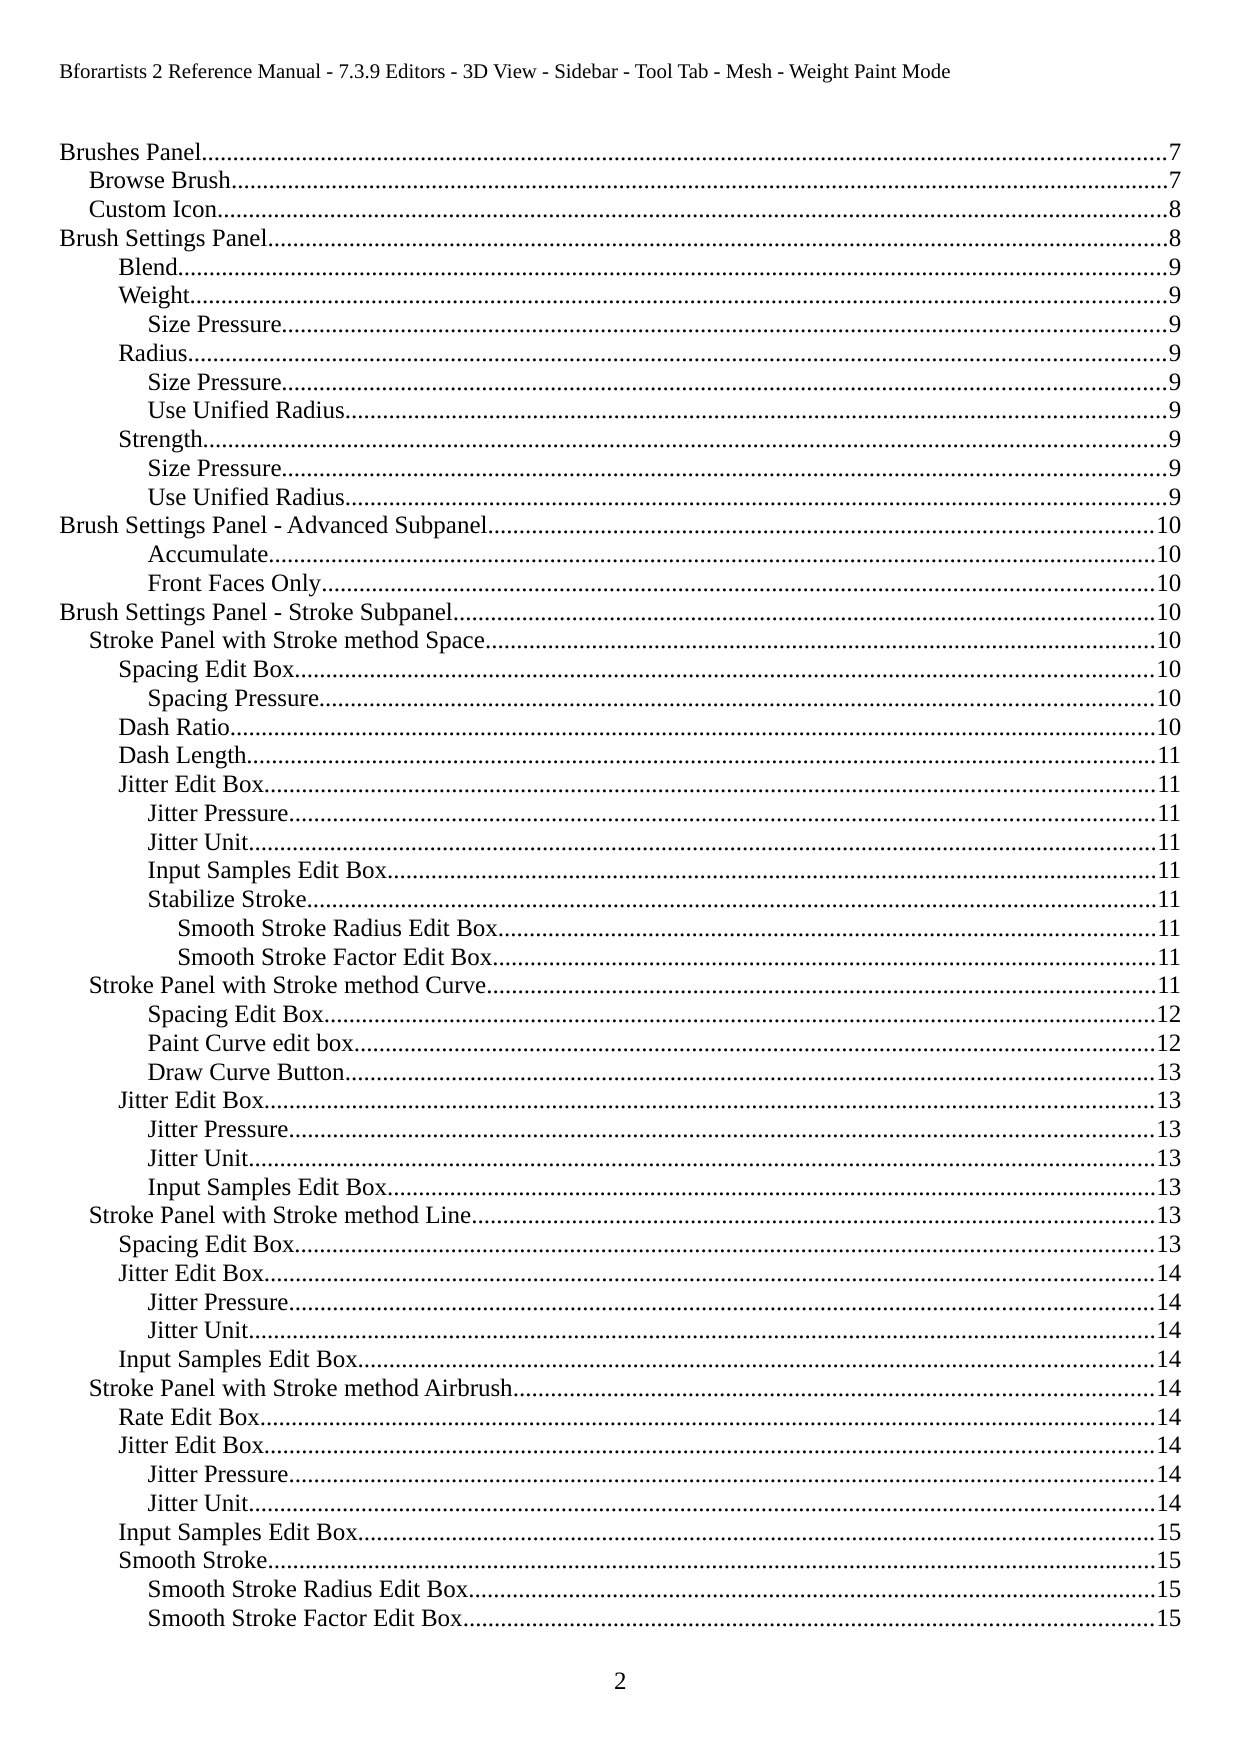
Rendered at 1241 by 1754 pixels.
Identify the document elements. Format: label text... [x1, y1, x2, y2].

text Spacing Edit Box 13 [118, 1229, 1181, 1258]
text Jitter Unit 13 [147, 1143, 1181, 1172]
text Smooth Stroke Factor Edit Box 15 [147, 1603, 1181, 1632]
text Brushes Panel 7 [59, 137, 1181, 165]
text Jitter Pressure 13 [147, 1114, 1181, 1143]
text Smooth Stroke Factor Edit Box 11 [177, 942, 1181, 970]
text Strength 9 [118, 424, 1181, 453]
text Input Samples Edit Box 11 [147, 855, 1181, 884]
text Input Samples Edit Box 14 [118, 1344, 1181, 1373]
text Dash Length 11 [118, 740, 1181, 769]
text Size Pressure 9 [147, 367, 1181, 395]
text Brush Settings Panel 8 [59, 223, 1181, 252]
text Spacing Pressure 10 [147, 683, 1181, 712]
text Brush Settings Panel - Stroke Subpanel 10 [59, 597, 1181, 625]
text Paint Curve edit box 12 [147, 1028, 1181, 1057]
text Blend 9 [118, 252, 1181, 280]
text Jitter Edit Box 13 [118, 1085, 1181, 1114]
text Jitter Edit Box 14 [118, 1258, 1181, 1287]
text Input Samples Edit Box 13 [147, 1172, 1181, 1200]
text Jitter Unit 14 [147, 1488, 1181, 1517]
text Stabilize Stroke 11 [147, 884, 1181, 913]
text Accumulate 10 [147, 539, 1181, 568]
text Stroke Panel with Stroke method Line 13 [88, 1200, 1181, 1229]
text Smooth Stroke Radius Edit Box 11 [177, 913, 1181, 942]
text Draw Curve Button 13 [147, 1057, 1181, 1085]
text Spacing Edit Box 10 [118, 654, 1181, 683]
text Smooth Stroke 15 [118, 1545, 1181, 1574]
text Radius 9 [118, 338, 1181, 367]
text Weight 9 [118, 280, 1181, 309]
text Use Unified Radius 9 [147, 395, 1181, 424]
text Browse Brush 7 [88, 165, 1181, 194]
text Stroke Panel with Stroke method Space 10 [88, 625, 1181, 654]
text Brush Settings Panel - Advanced Subpanel 10 [59, 510, 1181, 539]
text Jitter Pressure 14 [147, 1459, 1181, 1488]
text Smooth Stroke Radius Edit Box 15 [147, 1574, 1181, 1603]
text Use Unified Radius 9 [147, 482, 1181, 510]
text Jitter Pressure 14 [147, 1287, 1181, 1315]
text Custom Icon 8 [88, 194, 1181, 223]
text Spacing Edit Box 12 [147, 999, 1181, 1028]
text Jitter Edit Box 11 [118, 769, 1181, 798]
text Stroke Panel with Stroke method Curve 11 [88, 970, 1181, 999]
text Front Faces Only 10 [147, 568, 1181, 597]
text Size Pressure 9 [147, 453, 1181, 482]
text Input Samples Edit Box 15 [118, 1517, 1181, 1545]
text Dash Ratio 10 [118, 712, 1181, 740]
text Size Pressure 9 [147, 309, 1181, 338]
text Jitter Edit Box 14 [118, 1430, 1181, 1459]
text Jitter Unit 11 [147, 827, 1181, 855]
text Stroke Panel with Stroke method Airbrush 14 [88, 1373, 1181, 1402]
text Jitter Pressure 11 [147, 798, 1181, 827]
text Jitter Unit 14 [147, 1315, 1181, 1344]
text Rate Edit Box 14 [118, 1402, 1181, 1430]
